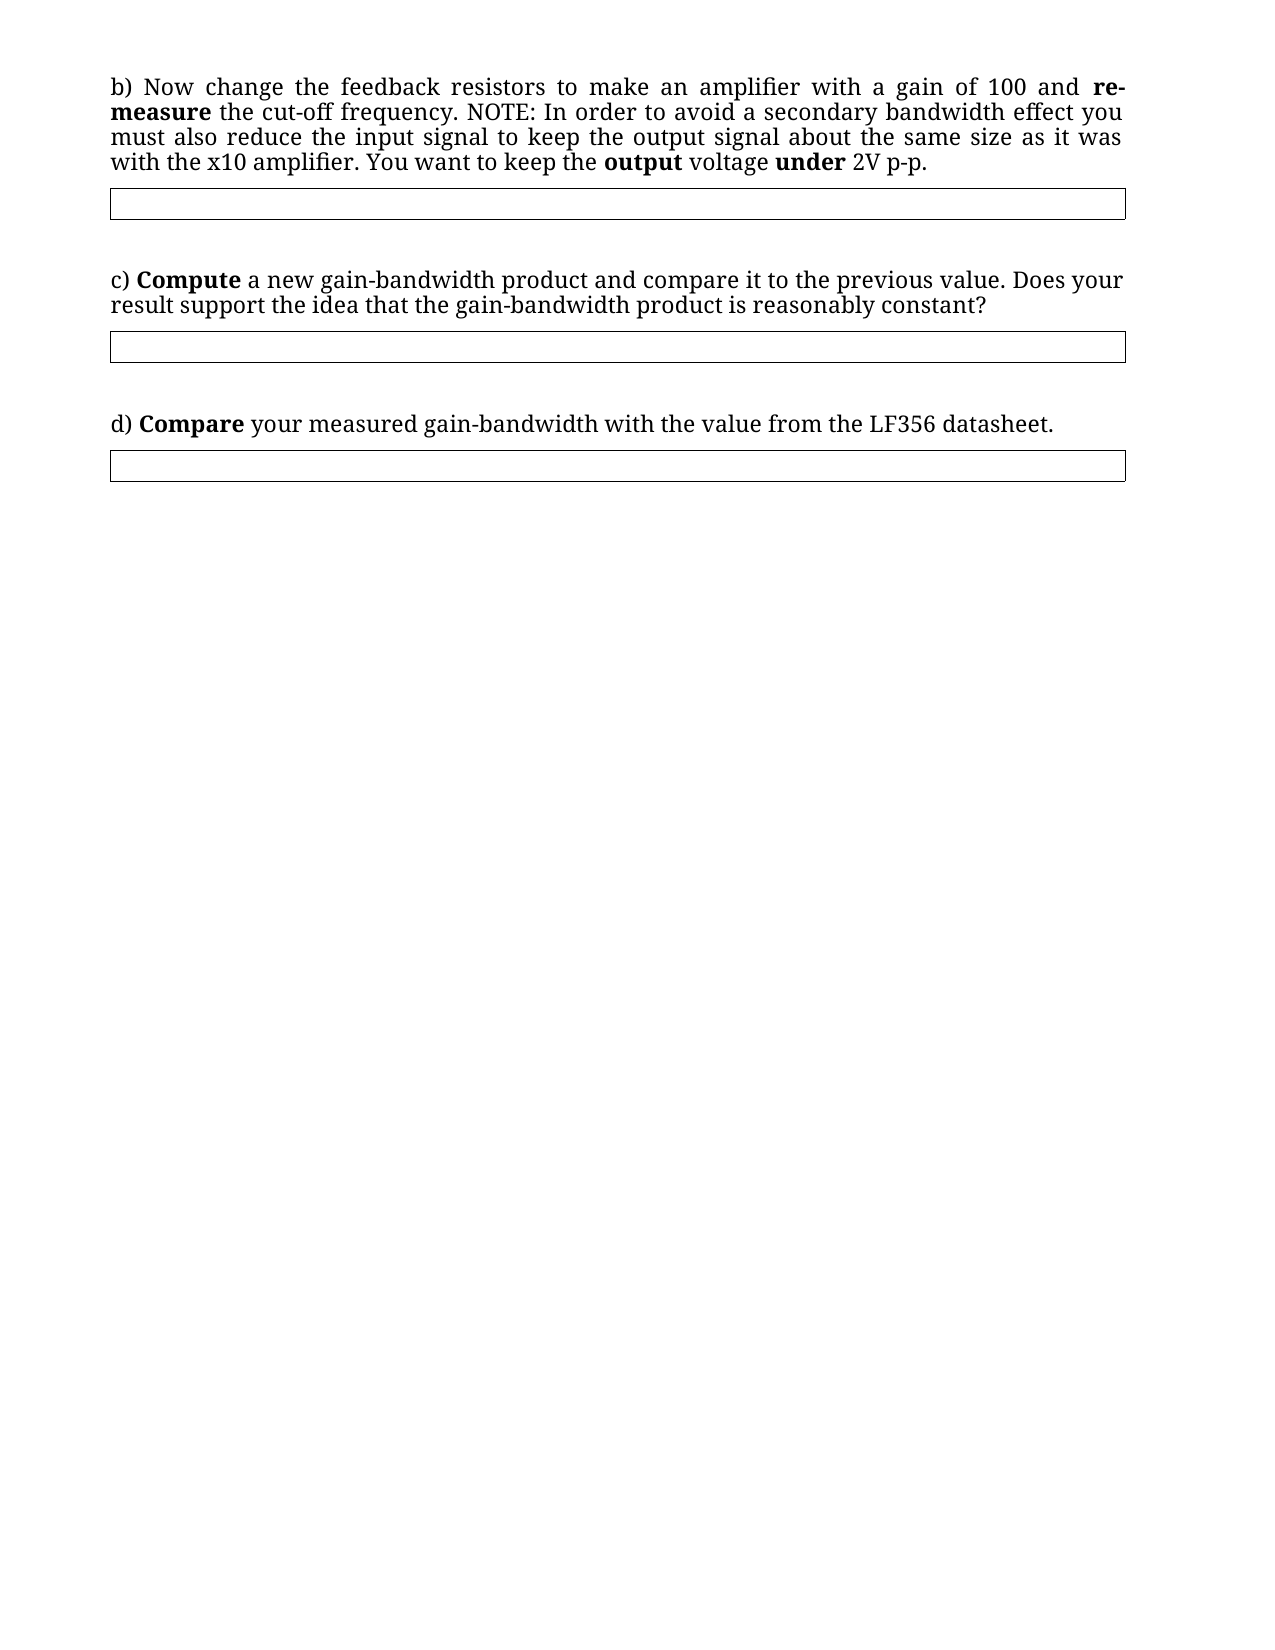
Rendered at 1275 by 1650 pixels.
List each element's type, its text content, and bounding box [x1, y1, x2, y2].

text d) Compare your measured gain-bandwidth with the value from the LF356 datasheet. [110, 412, 1125, 437]
text b) Now change the feedback resistors to make an amplifier with a gain of 100 and re-measure the cut-off frequency. NOTE: In order to avoid a secondary bandwidth effect you must also reduce the input signal to keep the output signal about the same size as it was with the x10 amplifier. You want to keep the output voltage under 2V p-p. [110, 75, 1125, 175]
text c) Compute a new gain-bandwidth product and compare it to the previous value. Does your result support the idea that the gain-bandwidth product is reasonably constant? [110, 269, 1125, 319]
